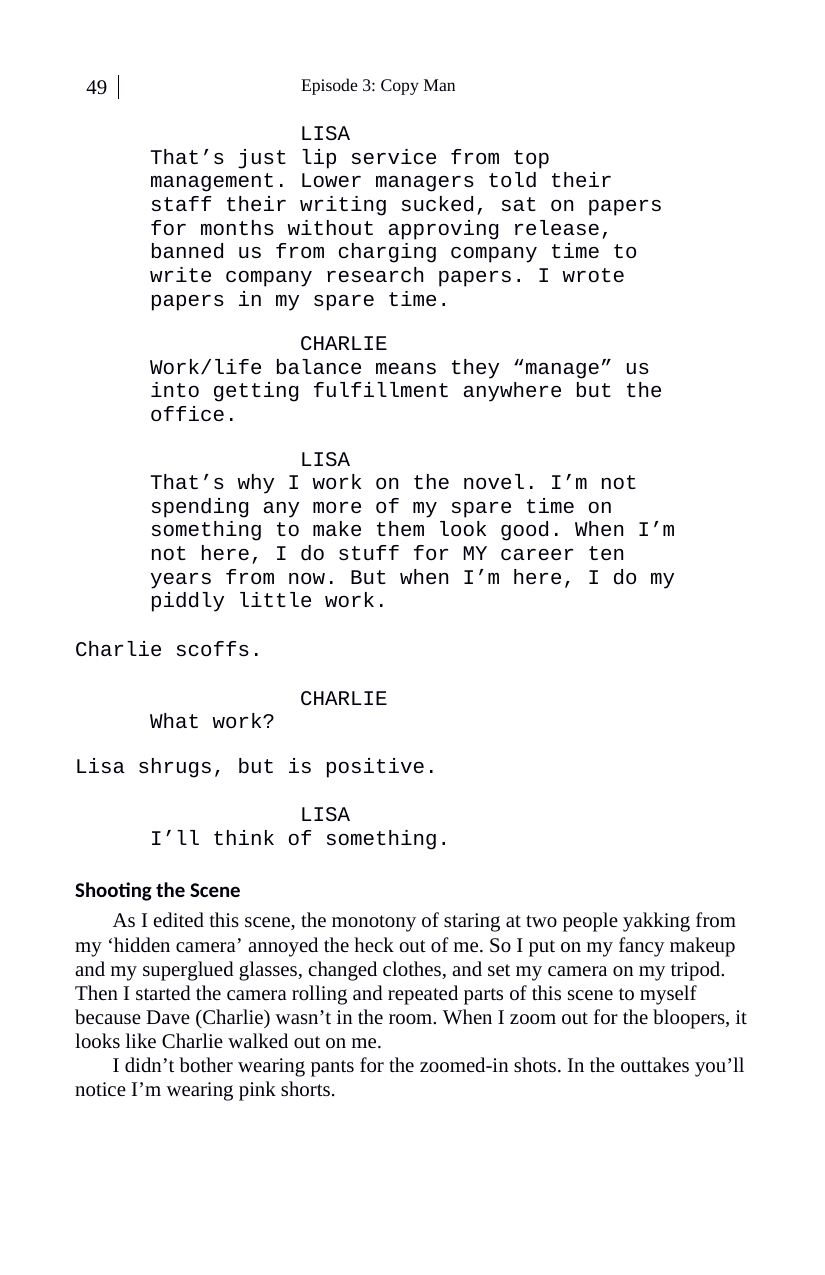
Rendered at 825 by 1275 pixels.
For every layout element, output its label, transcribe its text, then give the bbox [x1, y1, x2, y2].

text CHARLIE [75, 333, 750, 357]
text Lisa shrugs, but is positive. [75, 756, 750, 779]
text That’s why I work on the novel. I’m not spending any more of my spare time on something to make them look good. When I’m not here, I do stuff for MY career ten years from now. But when I’m here, I do my piddly little work. [150, 472, 675, 614]
text As I edited this scene, the monotony of staring at two people yakking from my ‘hidden camera’ annoyed the heck out of me. So I put on my fancy makeup and my superglued glasses, changed clothes, and set my camera on my tripod. Then I started the camera rolling and repeated parts of this scene to myself because Dave (Charlie) wasn’t in the room. When I zoom out for the bloopers, it looks like Charlie walked out on me. [75, 908, 750, 1053]
text I’ll think of something. [150, 828, 675, 852]
text I didn’t bother wearing pants for the zoomed-in shots. In the outtakes you’ll notice I’m wearing pink shorts. [75, 1053, 750, 1101]
text CHARLIE [75, 688, 750, 711]
text Work/life balance means they “manage” us into getting fulfillment anywhere but the office. [150, 357, 675, 428]
text LISA [75, 123, 750, 147]
subtitle Shooting the Scene [75, 877, 750, 902]
text What work? [150, 711, 675, 735]
text LISA [75, 448, 750, 472]
text Charlie scoffs. [75, 639, 750, 663]
text LISA [75, 804, 750, 828]
text That’s just lip service from top management. Lower managers told their staff their writing sucked, sat on papers for months without approving release, banned us from charging company time to write company research papers. I wrote papers in my spare time. [150, 147, 675, 312]
